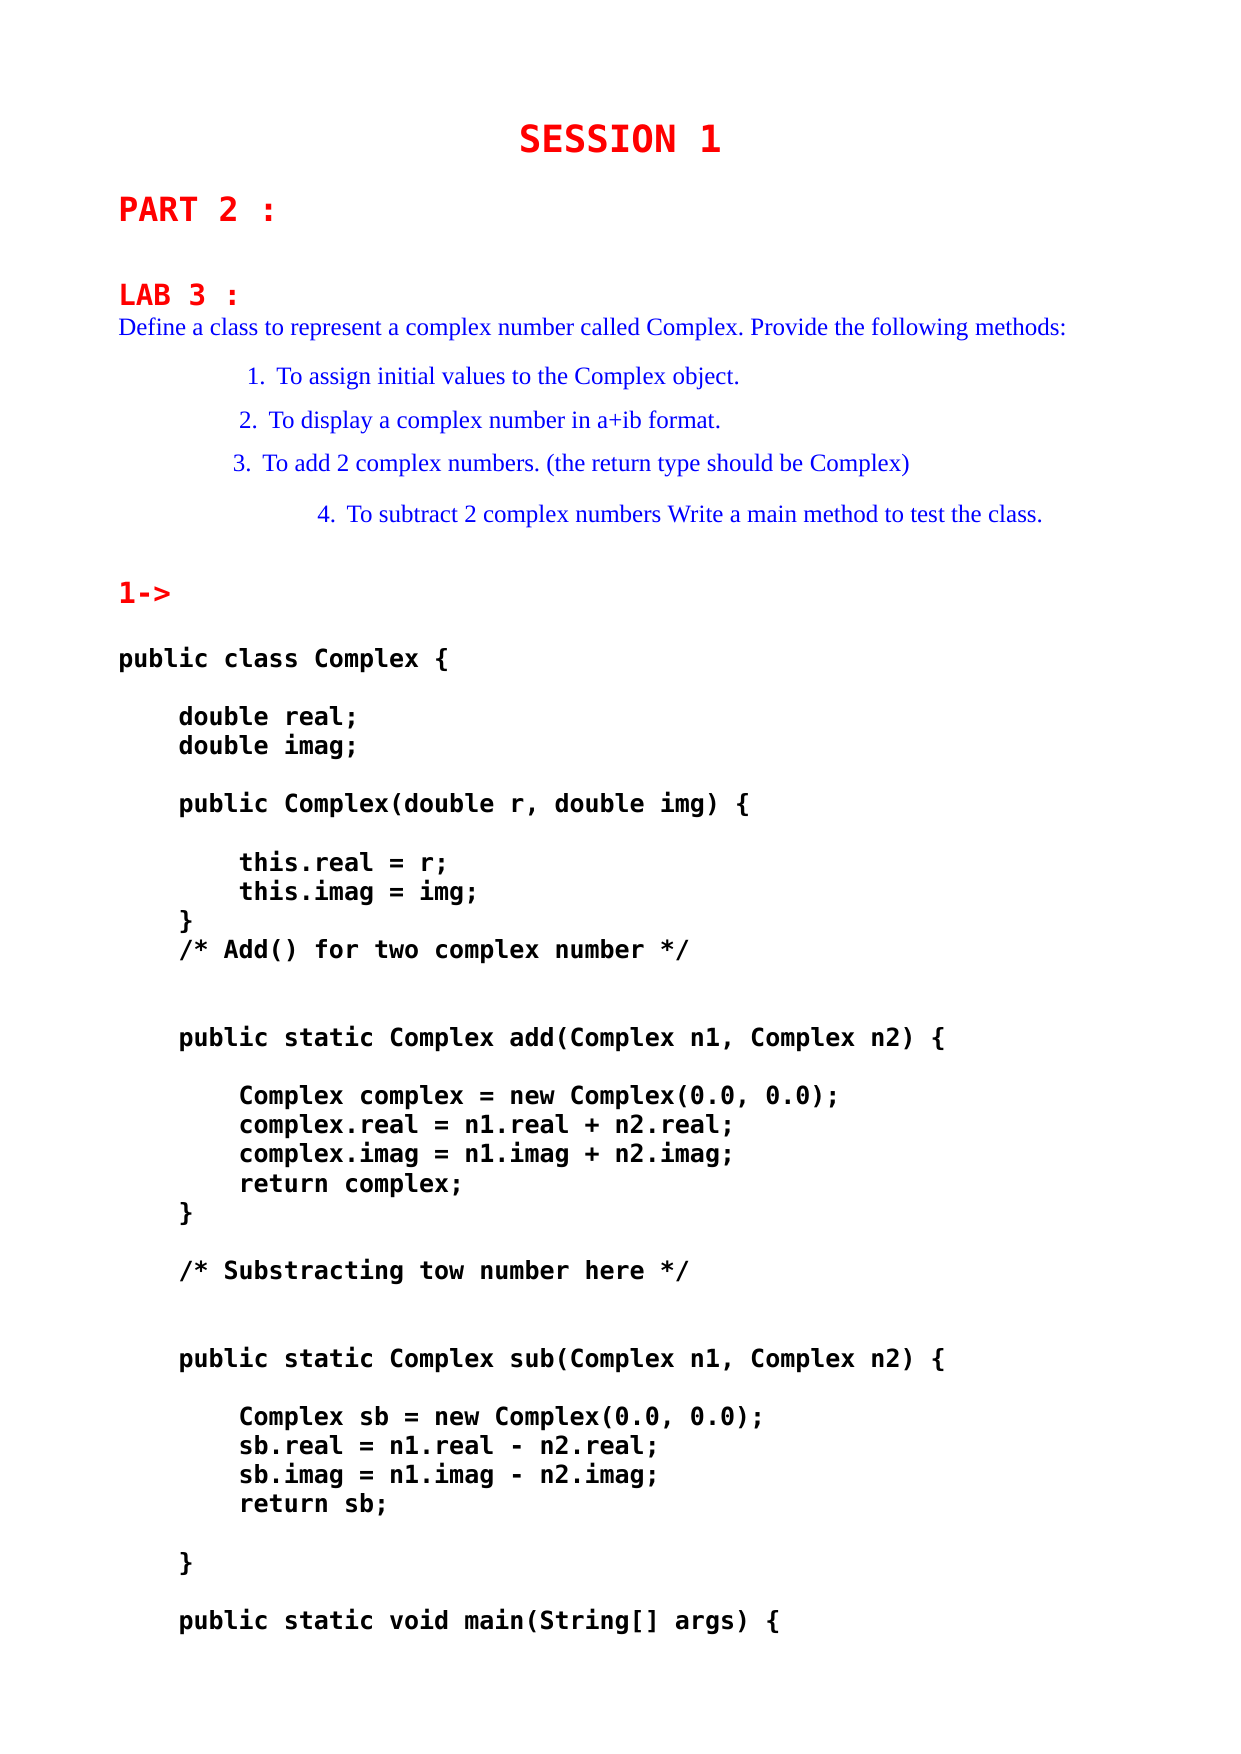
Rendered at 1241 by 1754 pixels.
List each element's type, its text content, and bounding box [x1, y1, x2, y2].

text public static Complex sub(Complex n1, Complex n2) { [118, 1344, 1122, 1373]
text } [118, 906, 1122, 936]
text PART 2 : [118, 191, 1122, 229]
text SESSION 1 [118, 118, 1122, 162]
text double real; [118, 702, 1122, 731]
text } [118, 1198, 1122, 1227]
text Complex sb = new Complex(0.0, 0.0); [118, 1402, 1122, 1431]
list To assign initial values to the Complex object. [247, 361, 1122, 390]
text complex.imag = n1.imag + n2.imag; [118, 1140, 1122, 1169]
text sb.imag = n1.imag - n2.imag; [118, 1461, 1122, 1490]
text return complex; [118, 1169, 1122, 1198]
list To subtract 2 complex numbers Write a main method to test the class. [261, 491, 1122, 527]
text /* Substracting tow number here */ [118, 1256, 1122, 1286]
text /* Add() for two complex number */ [118, 936, 1122, 965]
list To display a complex number in a+ib format. [239, 405, 1122, 433]
text LAB 3 : [118, 278, 1122, 312]
text this.imag = img; [118, 877, 1122, 906]
text Complex complex = new Complex(0.0, 0.0); [118, 1081, 1122, 1111]
text Define a class to represent a complex number called Complex. Provide the following methods: [118, 312, 1122, 341]
text return sb; [118, 1490, 1122, 1519]
text complex.real = n1.real + n2.real; [118, 1111, 1122, 1140]
text double imag; [118, 731, 1122, 761]
text public Complex(double r, double img) { [118, 790, 1122, 819]
text 1-> [118, 576, 1122, 610]
text sb.real = n1.real - n2.real; [118, 1431, 1122, 1461]
text public static void main(String[] args) { [118, 1606, 1122, 1636]
text public class Complex { [118, 644, 1122, 673]
text public static Complex add(Complex n1, Complex n2) { [118, 1023, 1122, 1052]
text this.real = r; [118, 848, 1122, 877]
text } [118, 1548, 1122, 1577]
list To add 2 complex numbers. (the return type should be Complex) [233, 448, 1122, 477]
